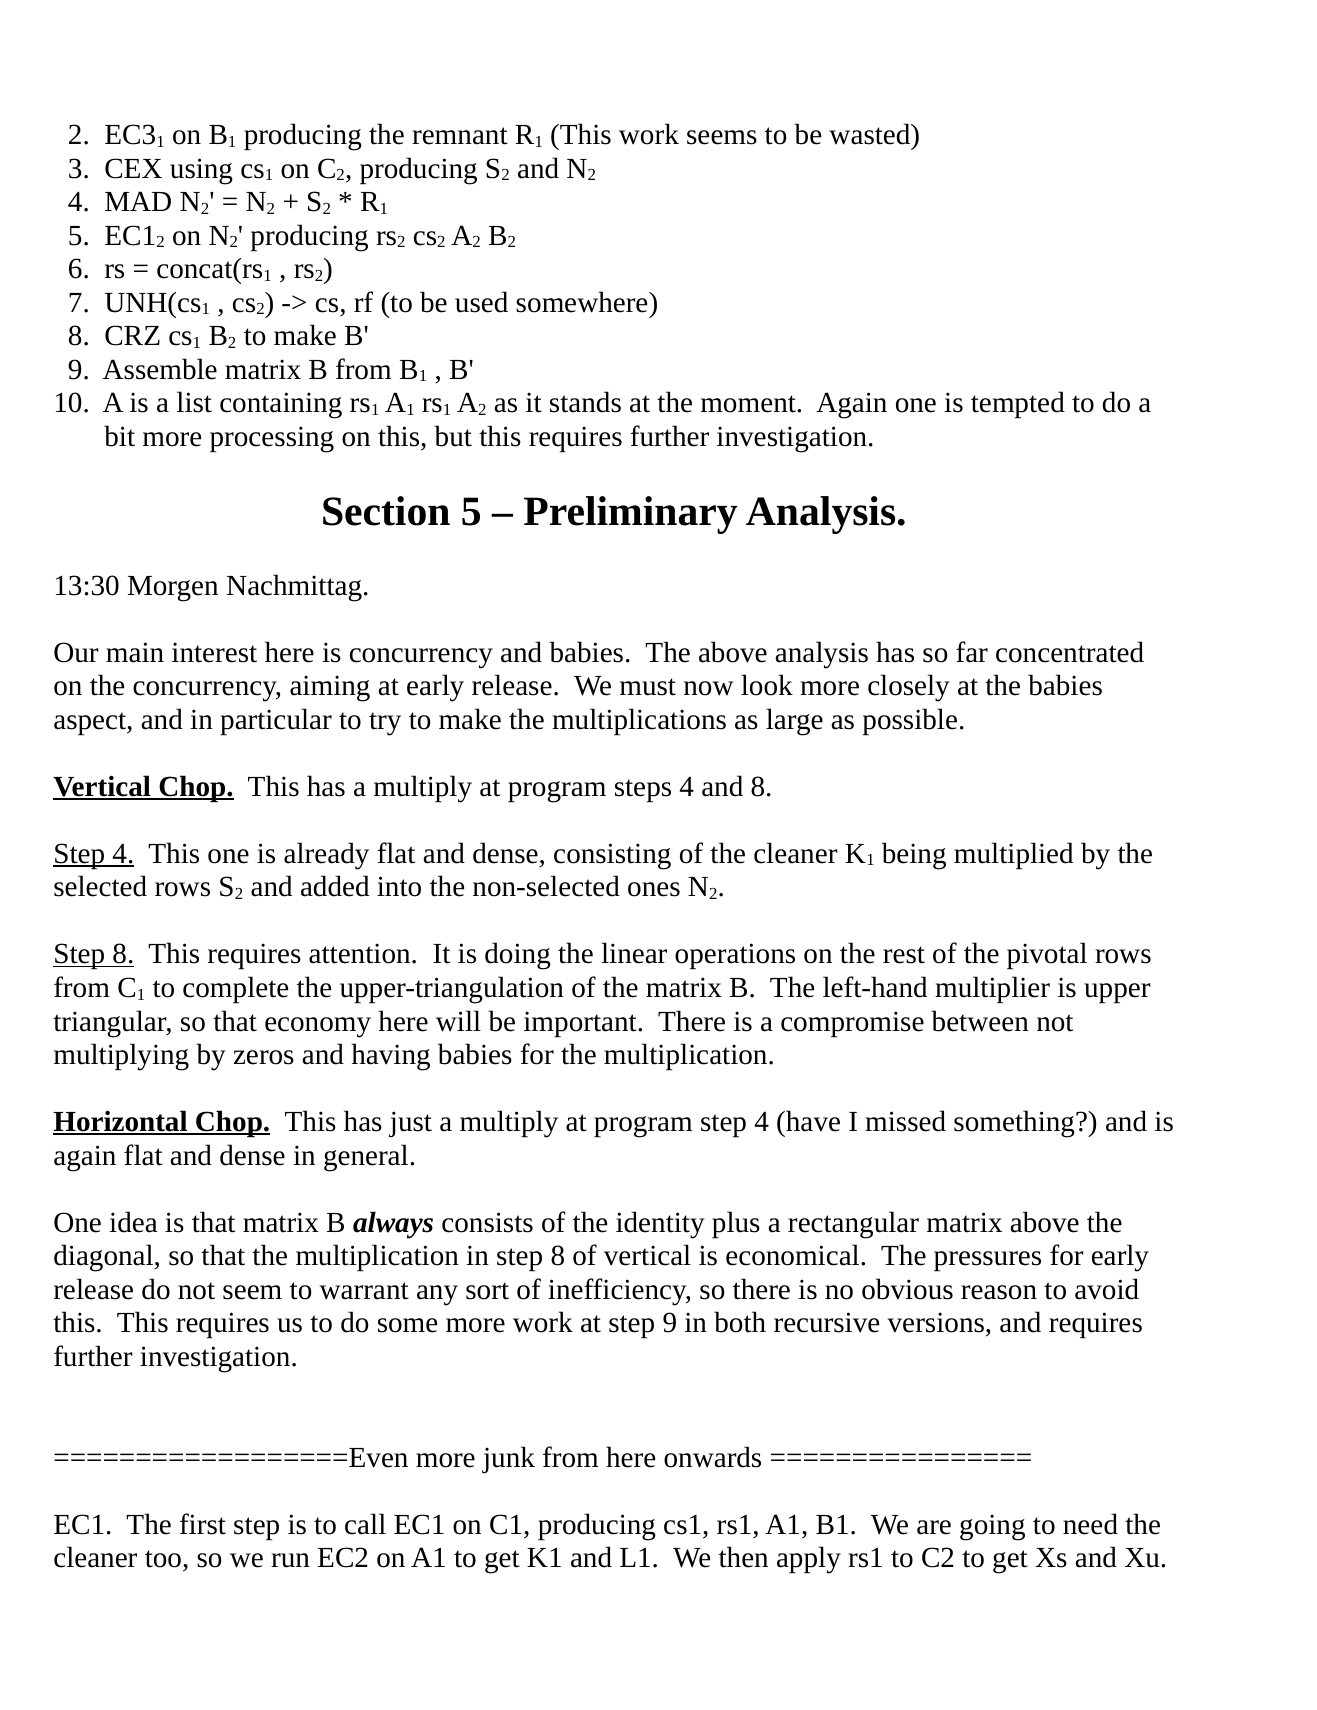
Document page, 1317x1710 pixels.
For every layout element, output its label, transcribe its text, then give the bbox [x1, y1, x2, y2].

text 6. rs = concat(rs1 , rs2) [53, 251, 1174, 285]
text 4. MAD N2' = N2 + S2 * R1 [53, 184, 1174, 218]
text ==================Even more junk from here onwards ================ [53, 1440, 1174, 1473]
text EC1. The first step is to call EC1 on C1, producing cs1, rs1, A1, B1. We are going to need the cleaner too, so we run EC2 on A1 to get K1 and L1. We then apply rs1 to C2 to get Xs and Xu. [53, 1507, 1174, 1574]
text One idea is that matrix B always consists of the identity plus a rectangular matrix above the diagonal, so that the multiplication in step 8 of vertical is economical. The pressures for early release do not seem to warrant any sort of inefficiency, so there is no obvious reason to avoid this. This requires us to do some more work at step 9 in both recursive versions, and requires further investigation. [53, 1205, 1174, 1373]
text Our main interest here is concurrency and babies. The above analysis has so far concentrated on the concurrency, aiming at early release. We must now look more closely at the babies aspect, and in particular to try to make the multiplications as large as possible. [53, 635, 1174, 735]
text 9. Assemble matrix B from B1 , B' [53, 352, 1174, 386]
text 3. CEX using cs1 on C2, producing S2 and N2 [53, 151, 1174, 184]
text 8. CRZ cs1 B2 to make B' [53, 318, 1174, 352]
text 10. A is a list containing rs1 A1 rs1 A2 as it stands at the moment. Again one is tempted to do a [53, 386, 1174, 419]
text Step 4. This one is already flat and dense, consisting of the cleaner K1 being multiplied by the selected rows S2 and added into the non-selected ones N2. [53, 836, 1174, 903]
text 2. EC31 on B1 producing the remnant R1 (This work seems to be wasted) [53, 117, 1174, 151]
text 5. EC12 on N2' producing rs2 cs2 A2 B2 [53, 218, 1174, 251]
text 7. UNH(cs1 , cs2) -> cs, rf (to be used somewhere) [53, 285, 1174, 318]
text Vertical Chop. This has a multiply at program steps 4 and 8. [53, 769, 1174, 802]
text 13:30 Morgen Nachmittag. [53, 568, 1174, 601]
text Horizontal Chop. This has just a multiply at program step 4 (have I missed something?) and is again flat and dense in general. [53, 1104, 1174, 1171]
text Section 5 – Preliminary Analysis. [53, 486, 1174, 534]
text bit more processing on this, but this requires further investigation. [53, 419, 1174, 453]
text Step 8. This requires attention. It is doing the linear operations on the rest of the pivotal rows from C1 to complete the upper-triangulation of the matrix B. The left-hand multiplier is upper triangular, so that economy here will be important. There is a compromise between not multiplying by zeros and having babies for the multiplication. [53, 937, 1174, 1071]
